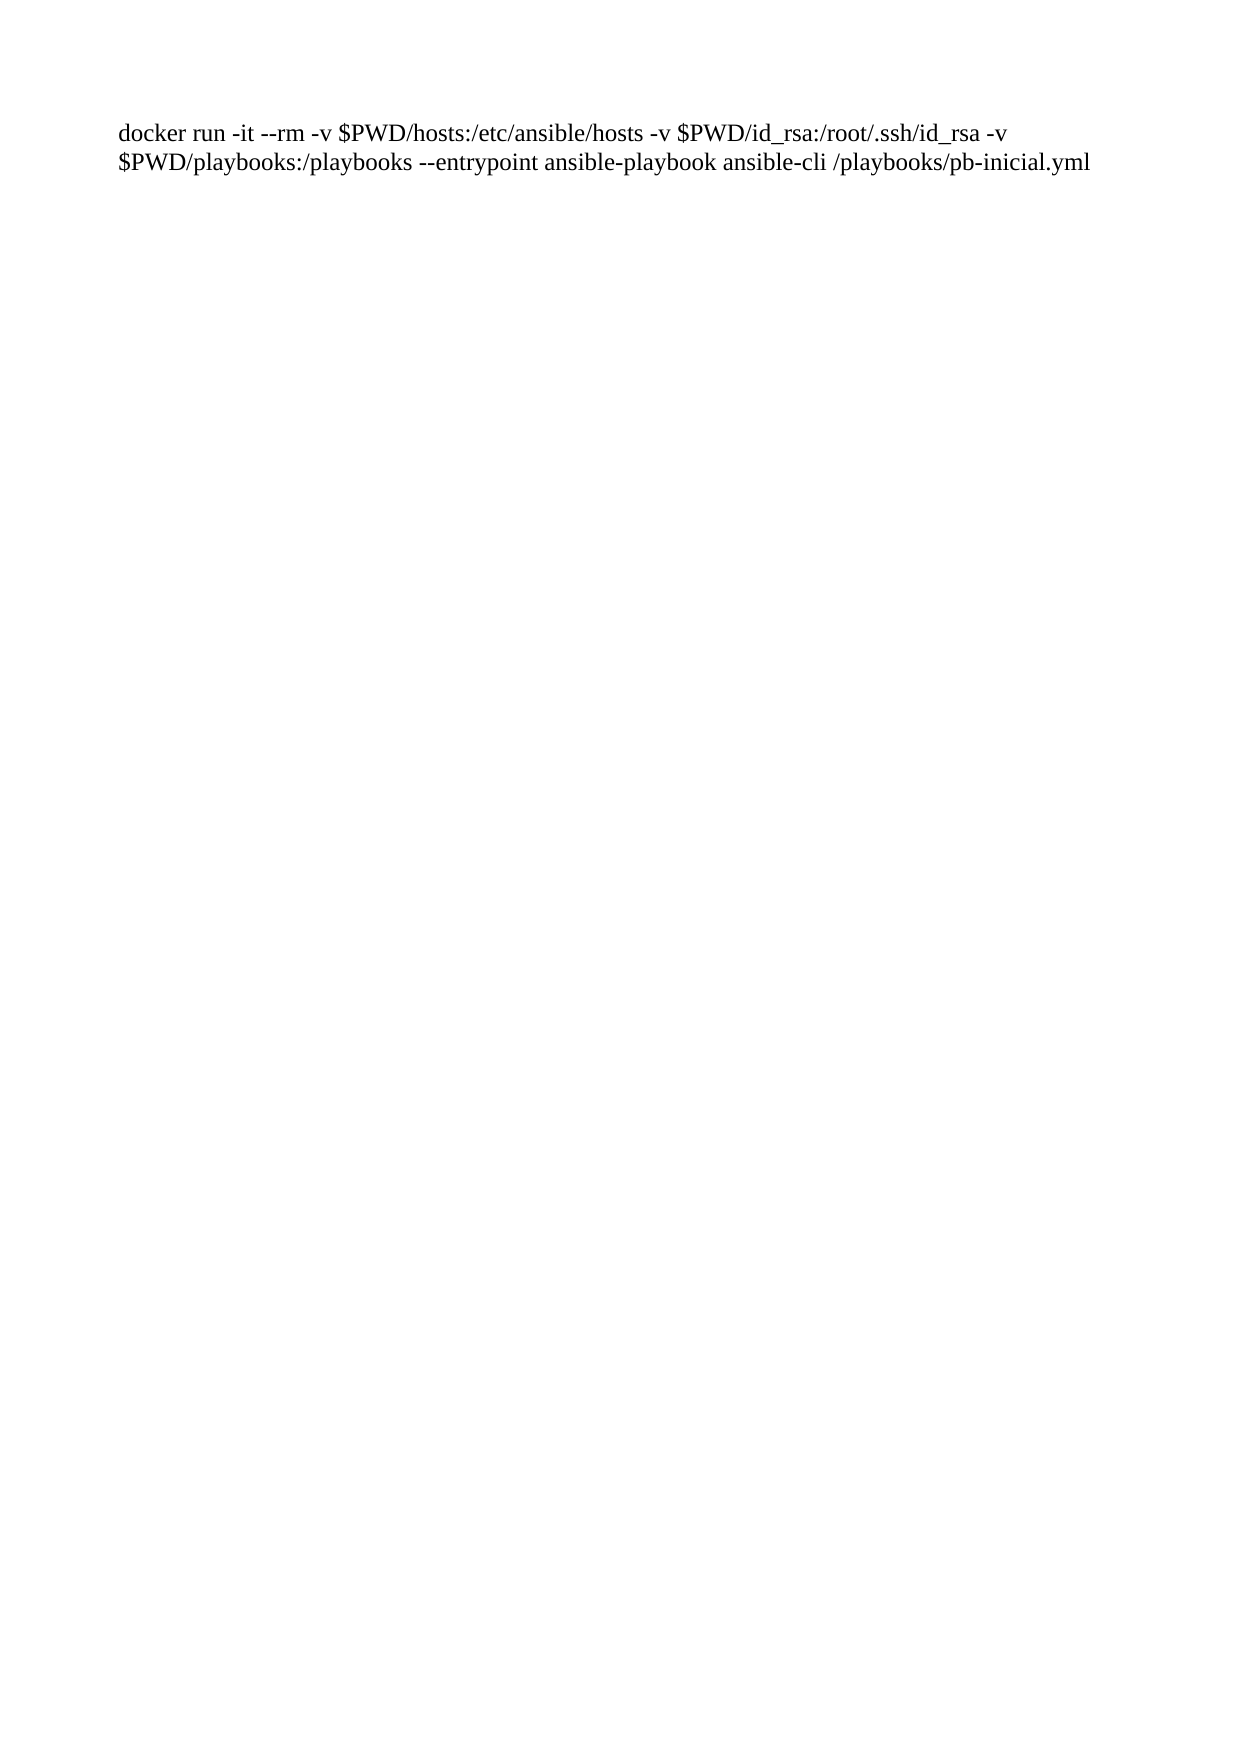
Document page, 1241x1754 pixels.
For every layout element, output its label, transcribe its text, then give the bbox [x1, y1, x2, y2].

text docker run -it --rm -v $PWD/hosts:/etc/ansible/hosts -v $PWD/id_rsa:/root/.ssh/id_rsa -v $PWD/playbooks:/playbooks --entrypoint ansible-playbook ansible-cli /playbooks/pb-inicial.yml [118, 118, 1122, 176]
